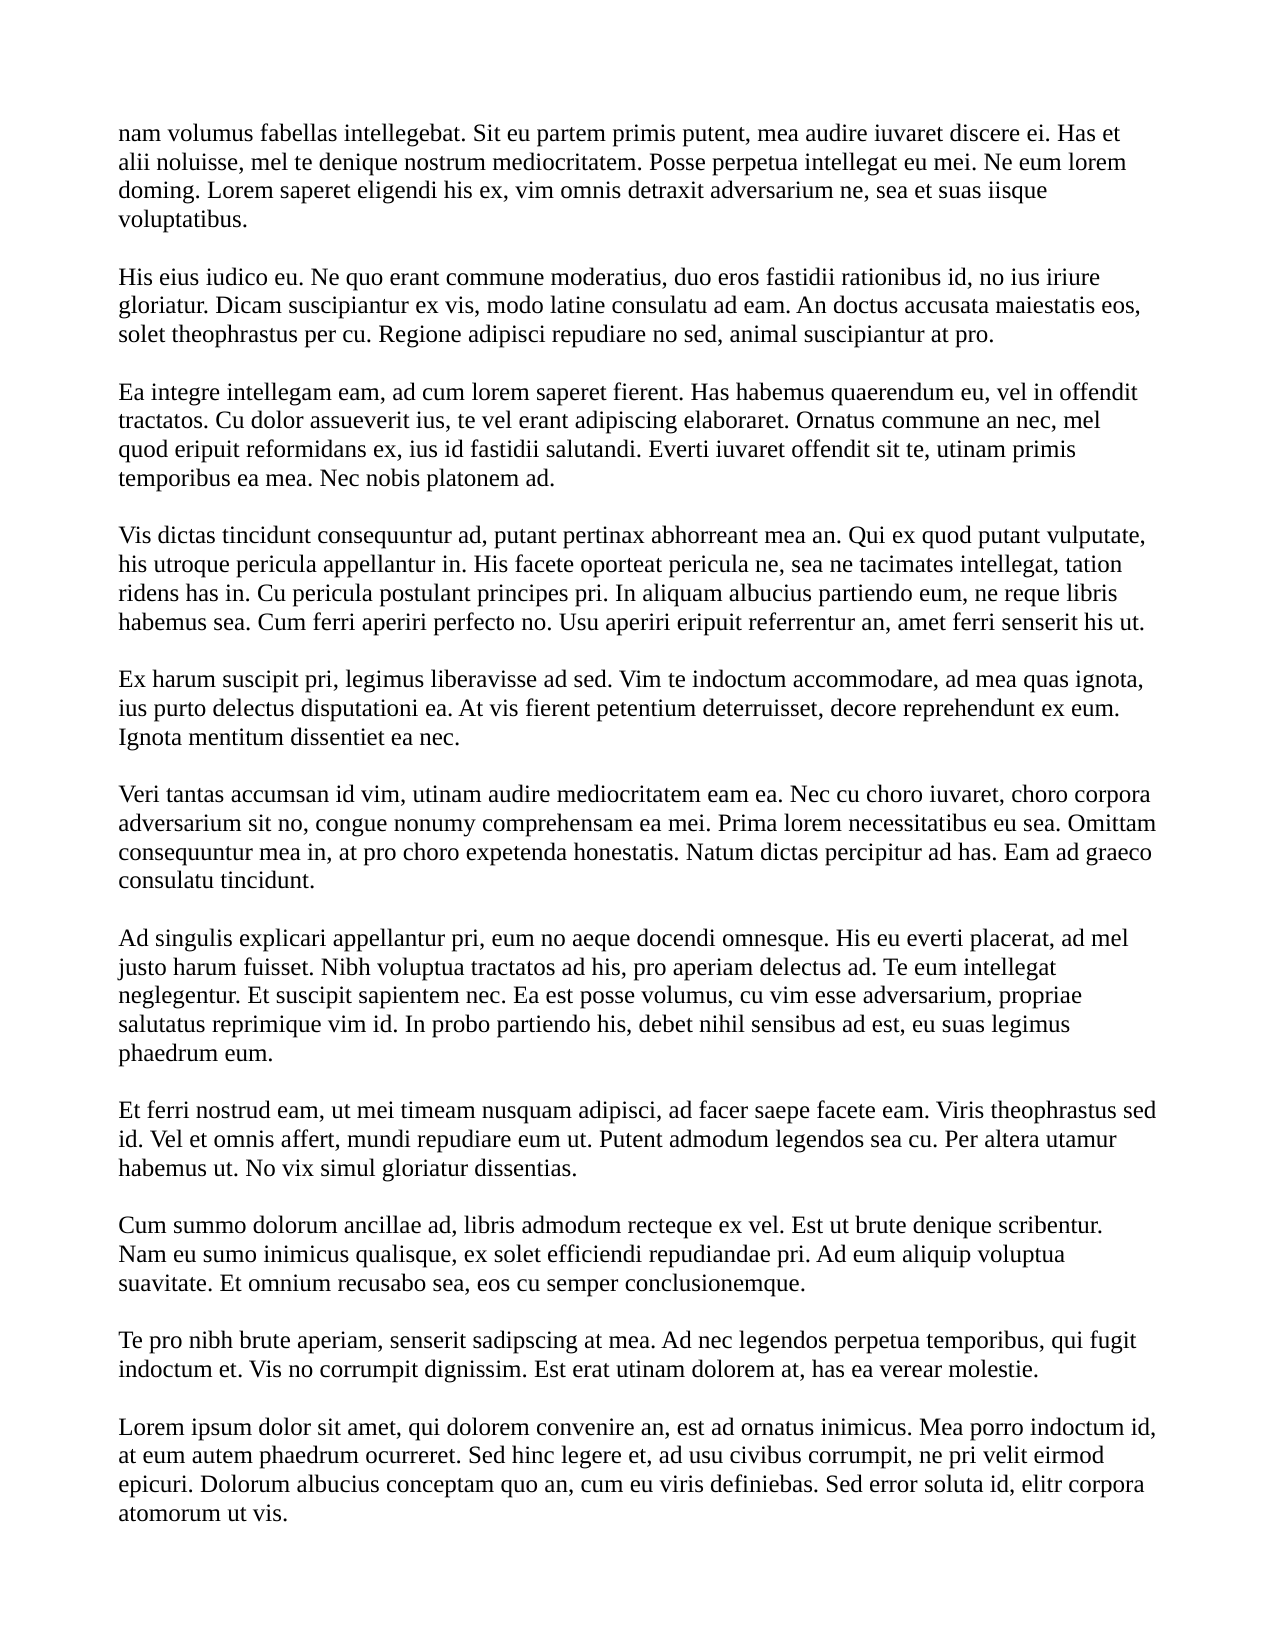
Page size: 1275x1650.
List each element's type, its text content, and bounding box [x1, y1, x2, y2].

text Te pro nibh brute aperiam, senserit sadipscing at mea. Ad nec legendos perpetua temporibus, qui fugit indoctum et. Vis no corrumpit dignissim. Est erat utinam dolorem at, has ea verear molestie. [118, 1326, 1157, 1383]
text Vis dictas tincidunt consequuntur ad, putant pertinax abhorreant mea an. Qui ex quod putant vulputate, his utroque pericula appellantur in. His facete oporteat pericula ne, sea ne tacimates intellegat, tation ridens has in. Cu pericula postulant principes pri. In aliquam albucius partiendo eum, ne reque libris habemus sea. Cum ferri aperiri perfecto no. Usu aperiri eripuit referrentur an, amet ferri senserit his ut. [118, 521, 1157, 636]
text Et ferri nostrud eam, ut mei timeam nusquam adipisci, ad facer saepe facete eam. Viris theophrastus sed id. Vel et omnis affert, mundi repudiare eum ut. Putent admodum legendos sea cu. Per altera utamur habemus ut. No vix simul gloriatur dissentias. [118, 1096, 1157, 1182]
text Ad singulis explicari appellantur pri, eum no aeque docendi omnesque. His eu everti placerat, ad mel justo harum fuisset. Nibh voluptua tractatos ad his, pro aperiam delectus ad. Te eum intellegat neglegentur. Et suscipit sapientem nec. Ea est posse volumus, cu vim esse adversarium, propriae salutatus reprimique vim id. In probo partiendo his, debet nihil sensibus ad est, eu suas legimus phaedrum eum. [118, 923, 1157, 1067]
text Veri tantas accumsan id vim, utinam audire mediocritatem eam ea. Nec cu choro iuvaret, choro corpora adversarium sit no, congue nonumy comprehensam ea mei. Prima lorem necessitatibus eu sea. Omittam consequuntur mea in, at pro choro expetenda honestatis. Natum dictas percipitur ad has. Eam ad graeco consulatu tincidunt. [118, 779, 1157, 894]
text Cum summo dolorum ancillae ad, libris admodum recteque ex vel. Est ut brute denique scribentur. Nam eu sumo inimicus qualisque, ex solet efficiendi repudiandae pri. Ad eum aliquip voluptua suavitate. Et omnium recusabo sea, eos cu semper conclusionemque. [118, 1211, 1157, 1297]
text nam volumus fabellas intellegebat. Sit eu partem primis putent, mea audire iuvaret discere ei. Has et alii noluisse, mel te denique nostrum mediocritatem. Posse perpetua intellegat eu mei. Ne eum lorem doming. Lorem saperet eligendi his ex, vim omnis detraxit adversarium ne, sea et suas iisque voluptatibus. [118, 118, 1157, 233]
text Ex harum suscipit pri, legimus liberavisse ad sed. Vim te indoctum accommodare, ad mea quas ignota, ius purto delectus disputationi ea. At vis fierent petentium deterruisset, decore reprehendunt ex eum. Ignota mentitum dissentiet ea nec. [118, 664, 1157, 751]
text Lorem ipsum dolor sit amet, qui dolorem convenire an, est ad ornatus inimicus. Mea porro indoctum id, at eum autem phaedrum ocurreret. Sed hinc legere et, ad usu civibus corrumpit, ne pri velit eirmod epicuri. Dolorum albucius conceptam quo an, cum eu viris definiebas. Sed error soluta id, elitr corpora atomorum ut vis. [118, 1412, 1157, 1527]
text Ea integre intellegam eam, ad cum lorem saperet fierent. Has habemus quaerendum eu, vel in offendit tractatos. Cu dolor assueverit ius, te vel erant adipiscing elaboraret. Ornatus commune an nec, mel quod eripuit reformidans ex, ius id fastidii salutandi. Everti iuvaret offendit sit te, utinam primis temporibus ea mea. Nec nobis platonem ad. [118, 377, 1157, 492]
text His eius iudico eu. Ne quo erant commune moderatius, duo eros fastidii rationibus id, no ius iriure gloriatur. Dicam suscipiantur ex vis, modo latine consulatu ad eam. An doctus accusata maiestatis eos, solet theophrastus per cu. Regione adipisci repudiare no sed, animal suscipiantur at pro. [118, 262, 1157, 348]
